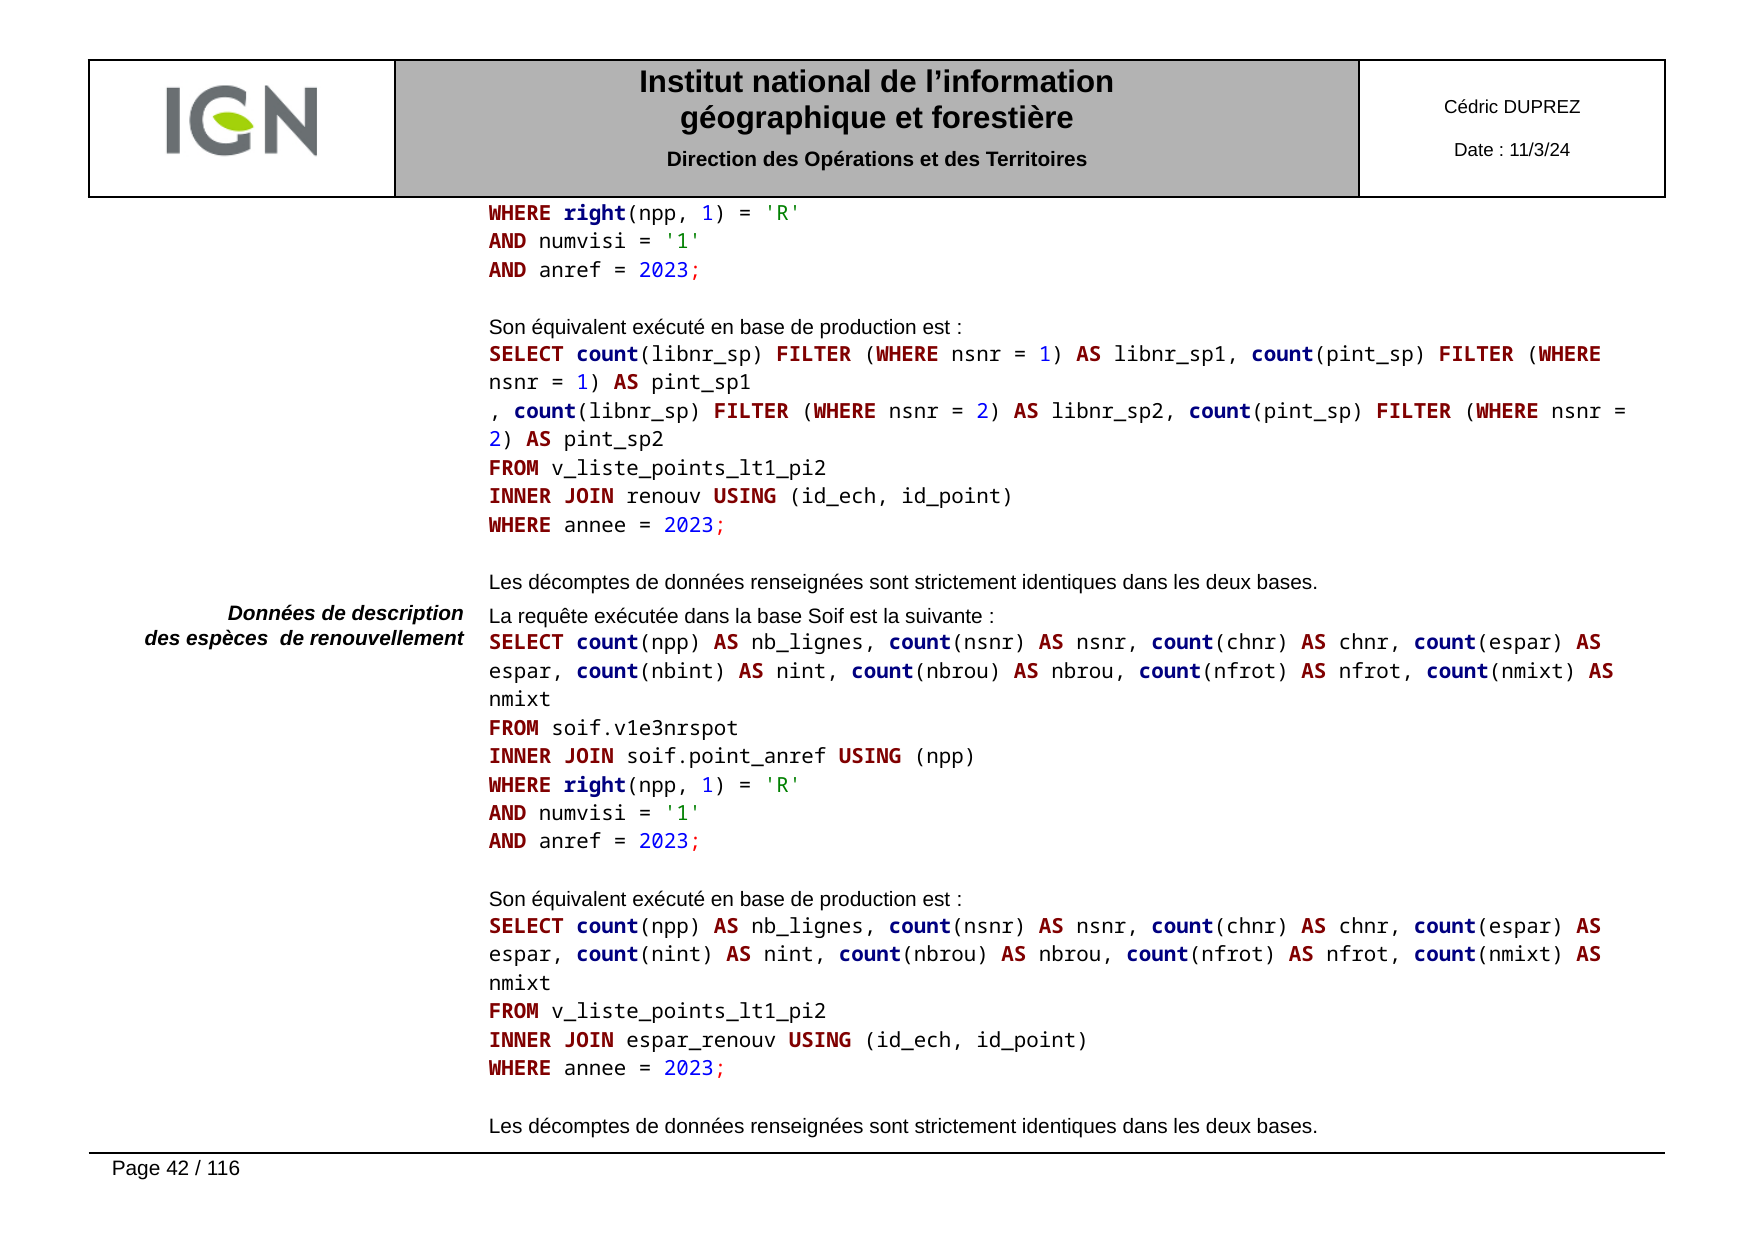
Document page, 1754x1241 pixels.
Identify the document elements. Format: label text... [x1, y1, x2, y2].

picture [141, 62, 343, 180]
table_cell WHERE right(npp, 1) = 'R' AND numvisi = '1' AND anref = 2023; Son équivalent exécuté en base de production est : SELECT count(libnr_sp) FILTER (WHERE nsnr = 1) AS libnr_sp1, count(pint_sp) FILTER (WHERE nsnr = 1) AS pint_sp1 , count(libnr_sp) FILTER (WHERE nsnr = 2) AS libnr_sp2, count(pint_sp) FILTER (WHERE nsnr = 2) AS pint_sp2 FROM v_liste_points_lt1_pi2 INNER JOIN renouv USING (id_ech, id_point) WHERE annee = 2023; Les décomptes de données renseignées sont strictement identiques dans les deux bases. [483, 198, 1665, 600]
table_cell Données de description des espèces de renouvellement [89, 600, 483, 1143]
table_cell [89, 198, 483, 600]
table_cell La requête exécutée dans la base Soif est la suivante : SELECT count(npp) AS nb_lignes, count(nsnr) AS nsnr, count(chnr) AS chnr, count(espar) AS espar, count(nbint) AS nint, count(nbrou) AS nbrou, count(nfrot) AS nfrot, count(nmixt) AS nmixt FROM soif.v1e3nrspot INNER JOIN soif.point_anref USING (npp) WHERE right(npp, 1) = 'R' AND numvisi = '1' AND anref = 2023; Son équivalent exécuté en base de production est : SELECT count(npp) AS nb_lignes, count(nsnr) AS nsnr, count(chnr) AS chnr, count(espar) AS espar, count(nint) AS nint, count(nbrou) AS nbrou, count(nfrot) AS nfrot, count(nmixt) AS nmixt FROM v_liste_points_lt1_pi2 INNER JOIN espar_renouv USING (id_ech, id_point) WHERE annee = 2023; Les décomptes de données renseignées sont strictement identiques dans les deux bases. [483, 600, 1665, 1143]
